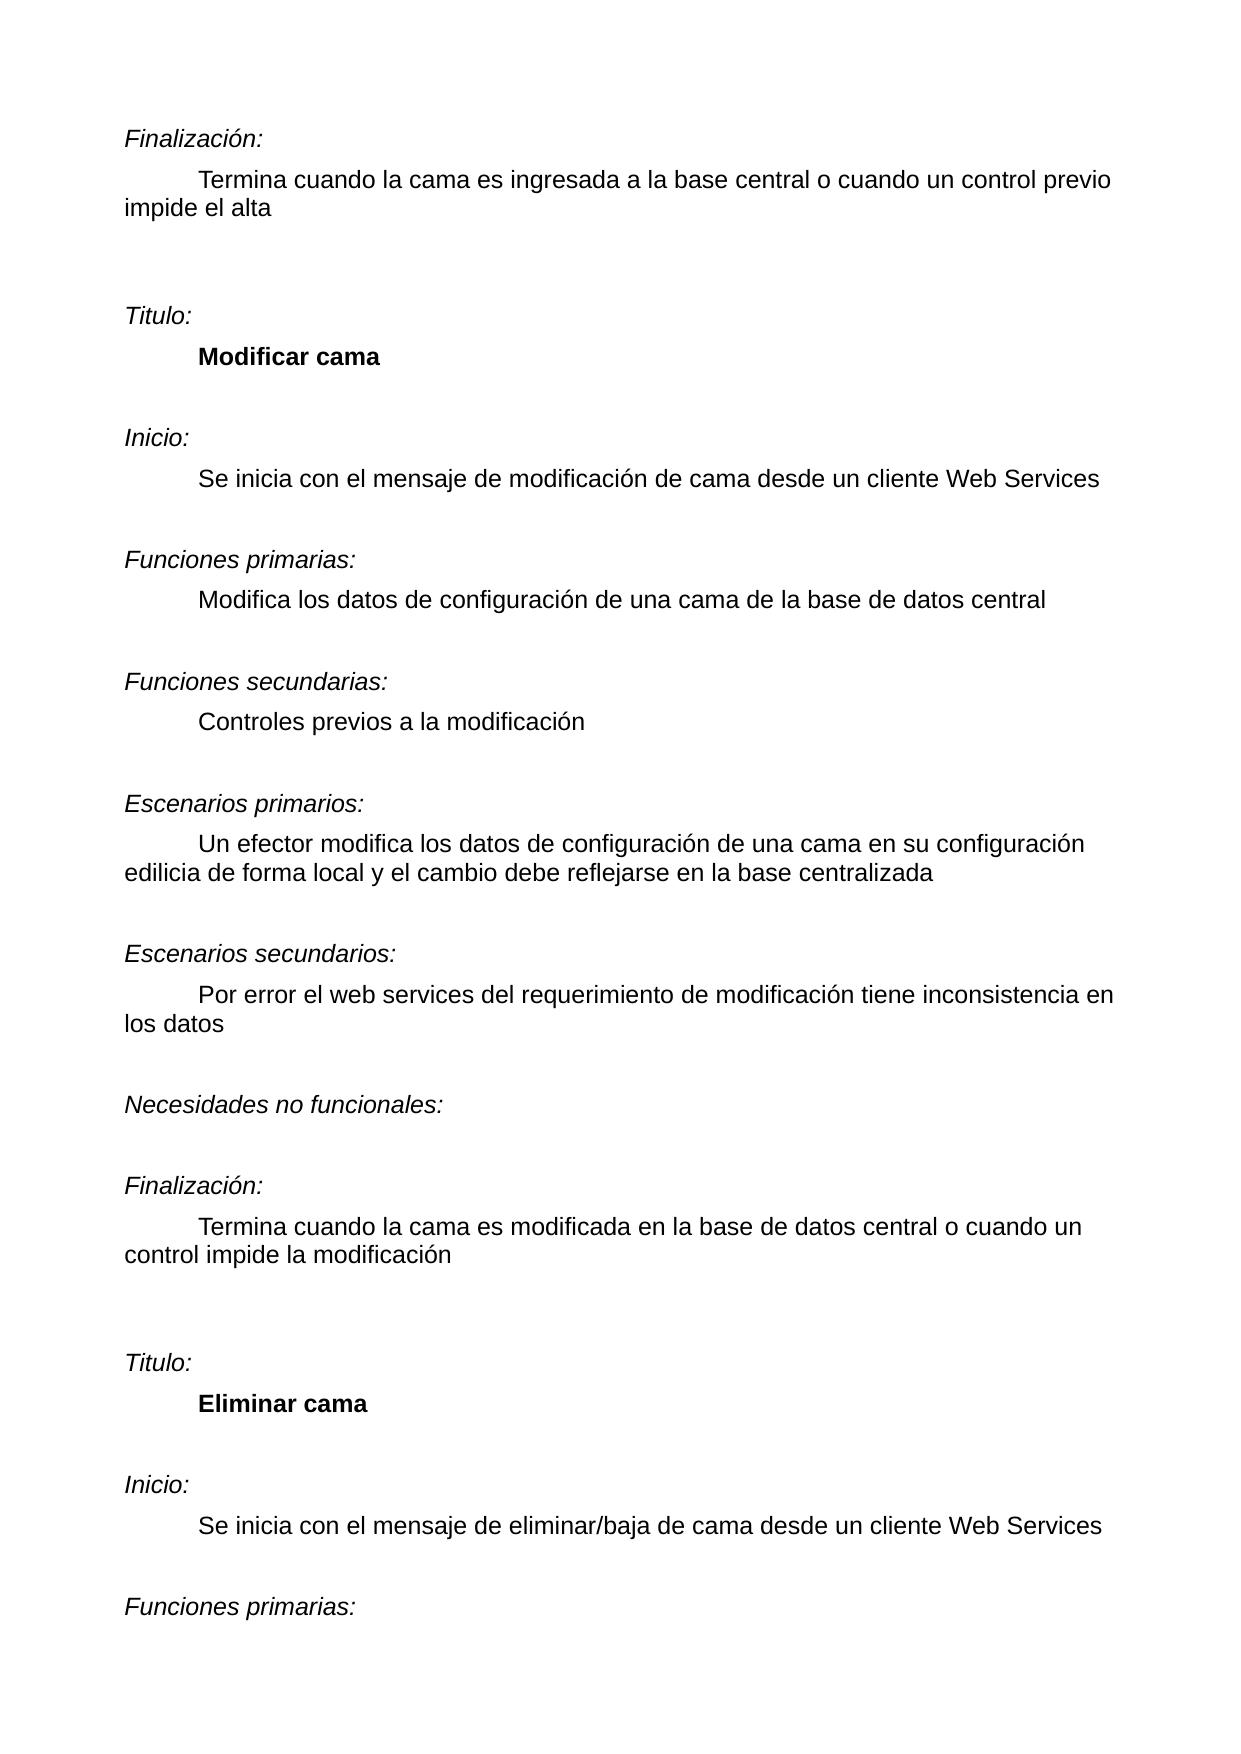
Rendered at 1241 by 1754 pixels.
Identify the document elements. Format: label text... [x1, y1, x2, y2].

table_header Titulo: [118, 1342, 1122, 1383]
table_cell Controles previos a la modificación [118, 701, 1122, 742]
table_cell Finalización: [118, 118, 1122, 159]
table_cell Funciones secundarias: [118, 661, 1122, 701]
table_cell Un efector modifica los datos de configuración de una cama en su configuración edilicia de forma local y el cambio debe reflejarse en la base centralizada [118, 823, 1122, 893]
table_cell [118, 1424, 1122, 1464]
table_cell Por error el web services del requerimiento de modificación tiene inconsistencia en los datos [118, 974, 1122, 1043]
table_cell Funciones primarias: [118, 539, 1122, 579]
table_cell [118, 1043, 1122, 1084]
table_cell [118, 376, 1122, 417]
table_cell Termina cuando la cama es modificada en la base de datos central o cuando un control impide la modificación [118, 1206, 1122, 1275]
table_cell Escenarios primarios: [118, 783, 1122, 823]
table_cell [118, 498, 1122, 539]
table_cell Termina cuando la cama es ingresada a la base central o cuando un control previo impide el alta [118, 159, 1122, 228]
table_cell Escenarios secundarios: [118, 933, 1122, 974]
table_cell Funciones primarias: [118, 1586, 1122, 1627]
table_cell Eliminar cama [118, 1383, 1122, 1423]
table_cell [118, 620, 1122, 661]
table_cell Modificar cama [118, 336, 1122, 376]
table_cell Se inicia con el mensaje de eliminar/baja de cama desde un cliente Web Services [118, 1505, 1122, 1545]
table_cell [118, 1545, 1122, 1586]
table_cell Necesidades no funcionales: [118, 1084, 1122, 1124]
table_cell [118, 742, 1122, 783]
table_cell Finalización: [118, 1165, 1122, 1206]
table_cell Se inicia con el mensaje de modificación de cama desde un cliente Web Services [118, 458, 1122, 498]
table_cell [118, 893, 1122, 933]
table_cell Inicio: [118, 417, 1122, 458]
table_cell Inicio: [118, 1464, 1122, 1505]
table_header Titulo: [118, 295, 1122, 336]
table_cell Modifica los datos de configuración de una cama de la base de datos central [118, 580, 1122, 620]
table_cell [118, 1125, 1122, 1165]
